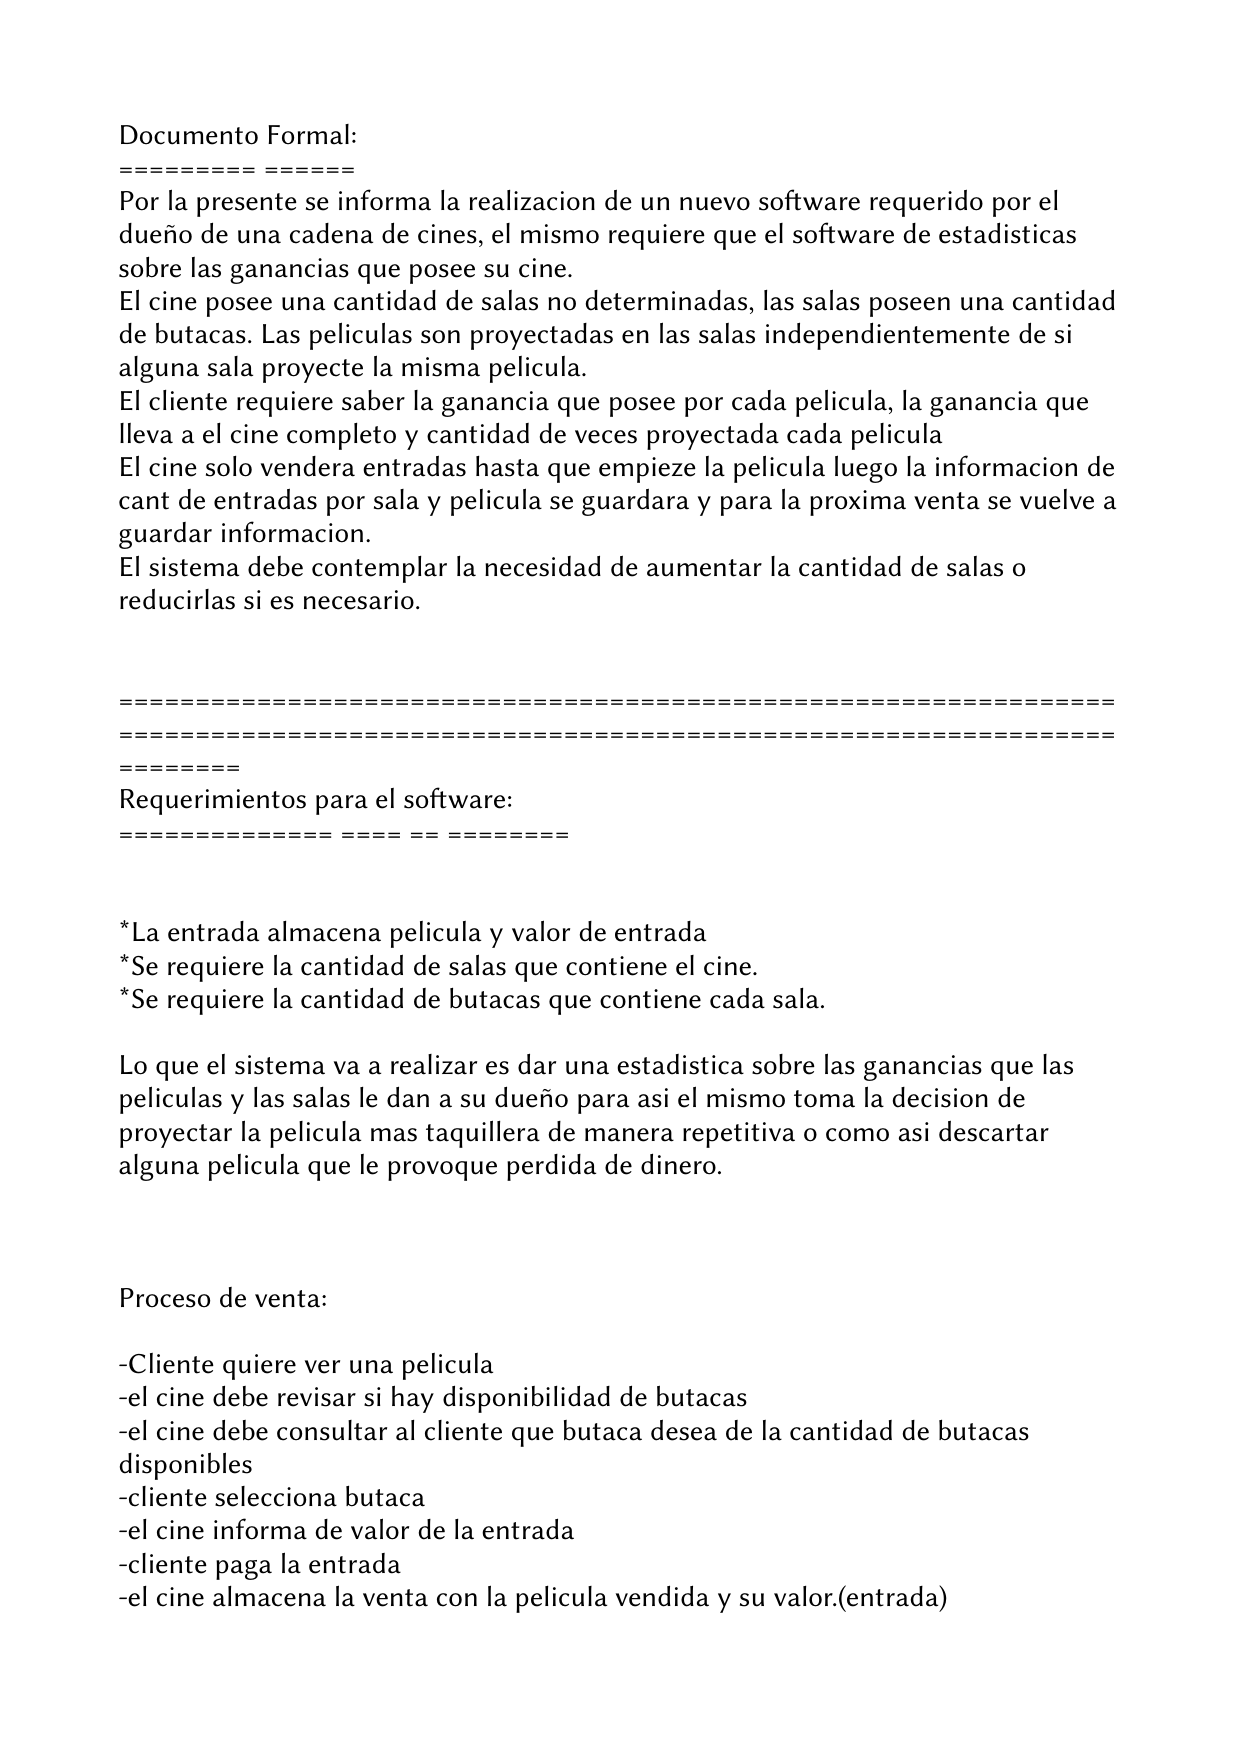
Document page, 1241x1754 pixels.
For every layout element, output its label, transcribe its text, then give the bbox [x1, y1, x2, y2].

text -el cine informa de valor de la entrada [118, 1514, 1122, 1547]
text -cliente selecciona butaca [118, 1481, 1122, 1514]
text *La entrada almacena pelicula y valor de entrada [118, 916, 1122, 949]
text Proceso de venta: [118, 1281, 1122, 1314]
text Lo que el sistema va a realizar es dar una estadistica sobre las ganancias que las peliculas y las salas le dan a su dueño para asi el mismo toma la decision de proyectar la pelicula mas taquillera de manera repetitiva o como asi descartar alguna pelicula que le provoque perdida de dinero. [118, 1048, 1122, 1181]
text ========= ====== [118, 151, 1122, 184]
text Documento Formal: [118, 118, 1122, 151]
text El cine posee una cantidad de salas no determinadas, las salas poseen una cantidad de butacas. Las peliculas son proyectadas en las salas independientemente de si alguna sala proyecte la misma pelicula. [118, 284, 1122, 384]
text -el cine debe consultar al cliente que butaca desea de la cantidad de butacas disponibles [118, 1414, 1122, 1481]
text El sistema debe contemplar la necesidad de aumentar la cantidad de salas o reducirlas si es necesario. [118, 550, 1122, 617]
text -el cine almacena la venta con la pelicula vendida y su valor.(entrada) [118, 1580, 1122, 1613]
text Por la presente se informa la realizacion de un nuevo software requerido por el dueño de una cadena de cines, el mismo requiere que el software de estadisticas sobre las ganancias que posee su cine. [118, 184, 1122, 284]
text -cliente paga la entrada [118, 1547, 1122, 1580]
text ========================================================================================================================================== [118, 683, 1122, 783]
text Requerimientos para el software: [118, 783, 1122, 816]
text *Se requiere la cantidad de butacas que contiene cada sala. [118, 982, 1122, 1015]
text -el cine debe revisar si hay disponibilidad de butacas [118, 1381, 1122, 1414]
text ============== ==== == ======== [118, 816, 1122, 849]
text El cliente requiere saber la ganancia que posee por cada pelicula, la ganancia que lleva a el cine completo y cantidad de veces proyectada cada pelicula [118, 384, 1122, 450]
text El cine solo vendera entradas hasta que empieze la pelicula luego la informacion de cant de entradas por sala y pelicula se guardara y para la proxima venta se vuelve a guardar informacion. [118, 450, 1122, 550]
text -Cliente quiere ver una pelicula [118, 1348, 1122, 1381]
text *Se requiere la cantidad de salas que contiene el cine. [118, 949, 1122, 982]
